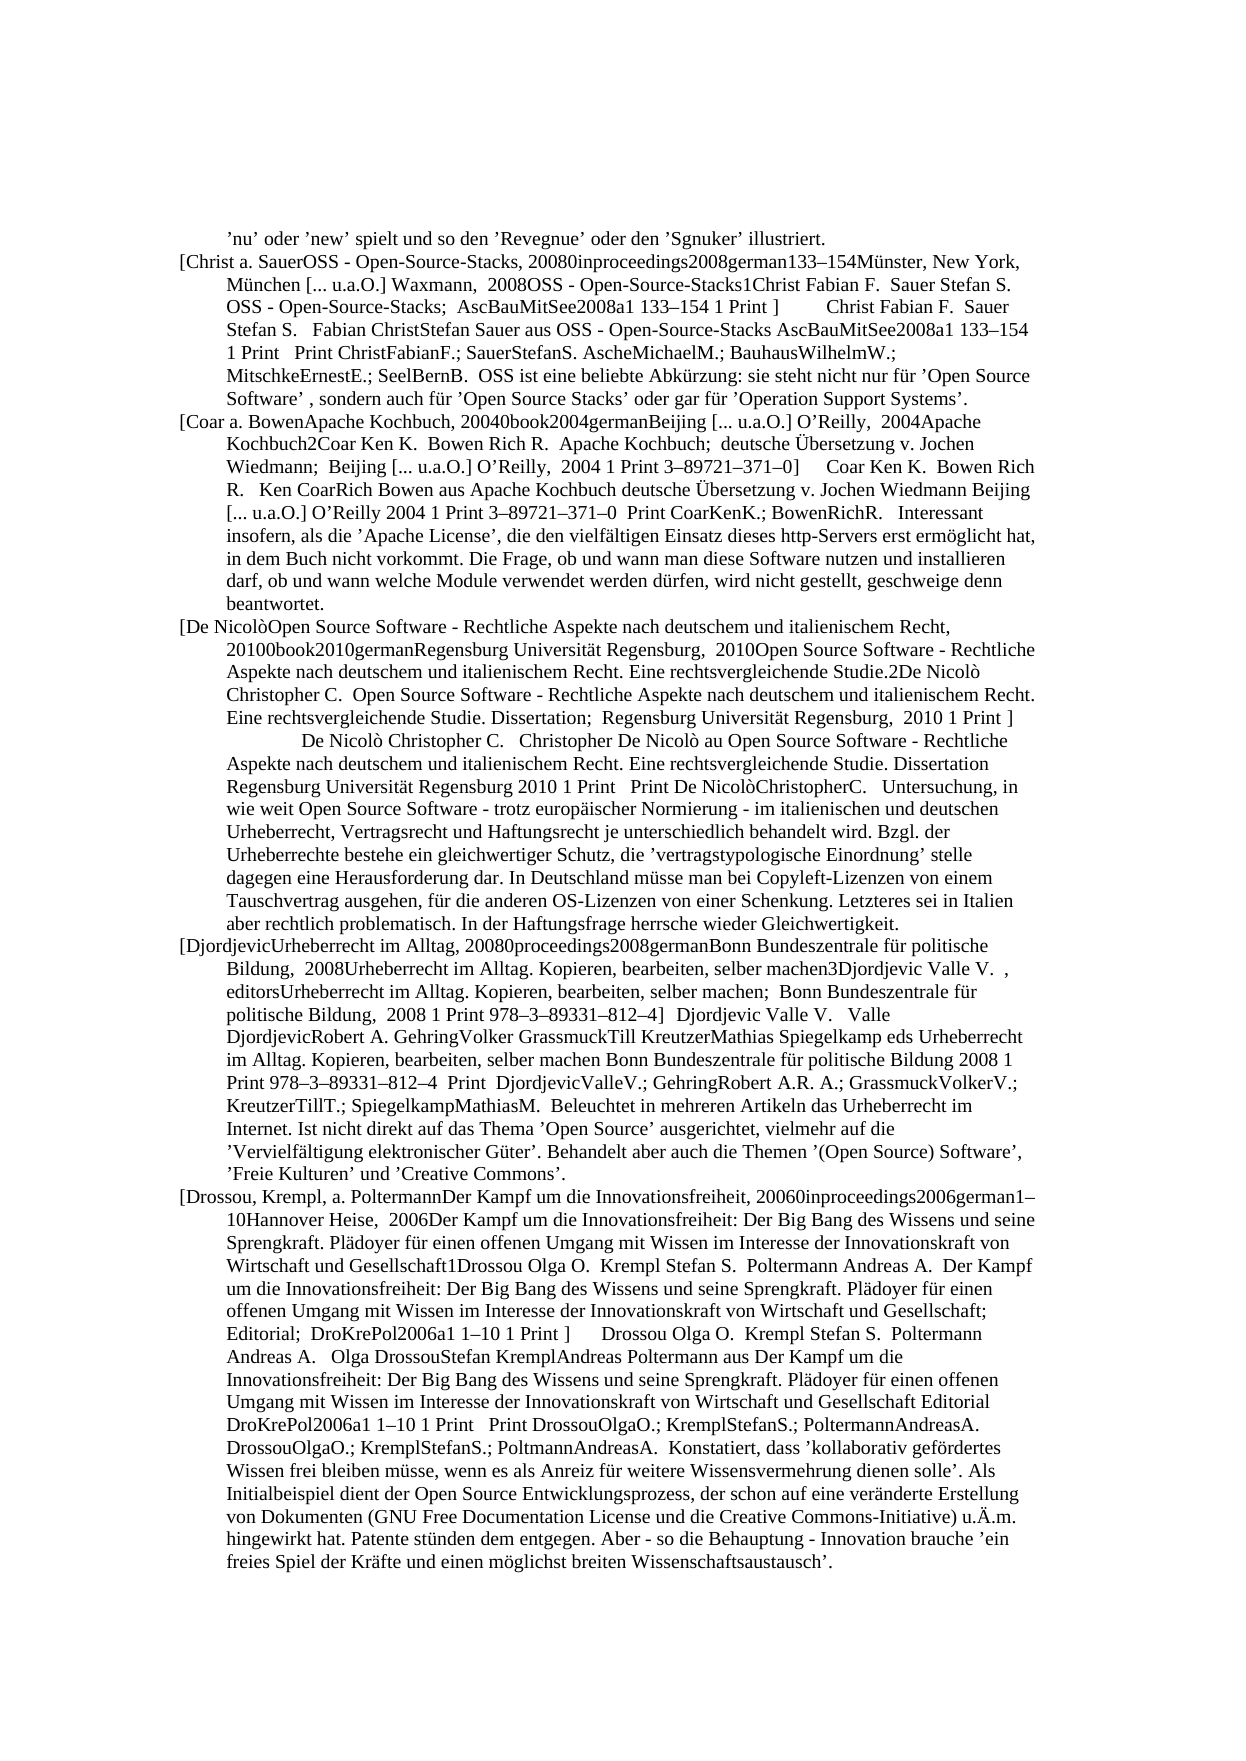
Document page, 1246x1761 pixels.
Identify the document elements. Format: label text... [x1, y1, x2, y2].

text [Drossou, Krempl, a. PoltermannDer Kampf um die Innovationsfreiheit, 20060inproceedings2006german1–10Hannover Heise, 2006Der Kampf um die Innovationsfreiheit: Der Big Bang des Wissens und seine Sprengkraft. Plädoyer für einen offenen Umgang mit Wissen im Interesse der Innovationskraft von Wirtschaft und Gesellschaft1Drossou Olga O. Krempl Stefan S. Poltermann Andreas A. Der Kampf um die Innovationsfreiheit: Der Big Bang des Wissens und seine Sprengkraft. Plädoyer für einen offenen Umgang mit Wissen im Interesse der Innovationskraft von Wirtschaft und Gesellschaft; Editorial; DroKrePol2006a1 1–10 1 Print ] Drossou Olga O. Krempl Stefan S. Poltermann Andreas A. Olga DrossouStefan KremplAndreas Poltermann aus Der Kampf um die Innovationsfreiheit: Der Big Bang des Wissens und seine Sprengkraft. Plädoyer für einen offenen Umgang mit Wissen im Interesse der Innovationskraft von Wirtschaft und Gesellschaft Editorial DroKrePol2006a1 1–10 1 Print Print DrossouOlgaO.; KremplStefanS.; PoltermannAndreasA. DrossouOlgaO.; KremplStefanS.; PoltmannAndreasA. Konstatiert, dass ’kollaborativ gefördertes Wissen frei bleiben müsse, wenn es als Anreiz für weitere Wissensvermehrung dienen solle’. Als Initialbeispiel dient der Open Source Entwicklungsprozess, der schon auf eine veränderte Erstellung von Dokumenten (GNU Free Documentation License und die Creative Commons-Initiative) u.Ä.m. hingewirkt hat. Patente stünden dem entgegen. Aber - so die Behauptung - Innovation brauche ’ein freies Spiel der Kräfte und einen möglichst breiten Wissenschaftsaustausch’. [179, 1185, 1037, 1573]
text [DjordjevicUrheberrecht im Alltag, 20080proceedings2008germanBonn Bundeszentrale für politische Bildung, 2008Urheberrecht im Alltag. Kopieren, bearbeiten, selber machen3Djordjevic Valle V. , editorsUrheberrecht im Alltag. Kopieren, bearbeiten, selber machen; Bonn Bundeszentrale für politische Bildung, 2008 1 Print 978–3–89331–812–4] Djordjevic Valle V. Valle DjordjevicRobert A. GehringVolker GrassmuckTill KreutzerMathias Spiegelkamp eds Urheberrecht im Alltag. Kopieren, bearbeiten, selber machen Bonn Bundeszentrale für politische Bildung 2008 1 Print 978–3–89331–812–4 Print DjordjevicValleV.; GehringRobert A.R. A.; GrassmuckVolkerV.; KreutzerTillT.; SpiegelkampMathiasM. Beleuchtet in mehreren Artikeln das Urheberrecht im Internet. Ist nicht direkt auf das Thema ’Open Source’ ausgerichtet, vielmehr auf die ’Vervielfältigung elektronischer Güter’. Behandelt aber auch die Themen ’(Open Source) Software’, ’Freie Kulturen’ und ’Creative Commons’. [179, 934, 1037, 1185]
text [De NicolòOpen Source Software - Rechtliche Aspekte nach deutschem und italienischem Recht, 20100book2010germanRegensburg Universität Regensburg, 2010Open Source Software - Rechtliche Aspekte nach deutschem und italienischem Recht. Eine rechtsvergleichende Studie.2De Nicolò Christopher C. Open Source Software - Rechtliche Aspekte nach deutschem und italienischem Recht. Eine rechtsvergleichende Studie. Dissertation; Regensburg Universität Regensburg, 2010 1 Print ] De Nicolò Christopher C. Christopher De Nicolò au Open Source Software - Rechtliche Aspekte nach deutschem und italienischem Recht. Eine rechtsvergleichende Studie. Dissertation Regensburg Universität Regensburg 2010 1 Print Print De NicolòChristopherC. Untersuchung, in wie weit Open Source Software - trotz europäischer Normierung - im italienischen und deutschen Urheberrecht, Vertragsrecht und Haftungsrecht je unterschiedlich behandelt wird. Bzgl. der Urheberrechte bestehe ein gleichwertiger Schutz, die ’vertragstypologische Einordnung’ stelle dagegen eine Herausforderung dar. In Deutschland müsse man bei Copyleft-Lizenzen von einem Tauschvertrag ausgehen, für die anderen OS-Lizenzen von einer Schenkung. Letzteres sei in Italien aber rechtlich problematisch. In der Haftungsfrage herrsche wieder Gleichwertigkeit. [179, 615, 1037, 934]
text [Coar a. BowenApache Kochbuch, 20040book2004germanBeijing [... u.a.O.] O’Reilly, 2004Apache Kochbuch2Coar Ken K. Bowen Rich R. Apache Kochbuch; deutsche Übersetzung v. Jochen Wiedmann; Beijing [... u.a.O.] O’Reilly, 2004 1 Print 3–89721–371–0] Coar Ken K. Bowen Rich R. Ken CoarRich Bowen aus Apache Kochbuch deutsche Übersetzung v. Jochen Wiedmann Beijing [... u.a.O.] O’Reilly 2004 1 Print 3–89721–371–0 Print CoarKenK.; BowenRichR. Interessant insofern, als die ’Apache License’, die den vielfältigen Einsatz dieses http-Servers erst ermöglicht hat, in dem Buch nicht vorkommt. Die Frage, ob und wann man diese Software nutzen und installieren darf, ob und wann welche Module verwendet werden dürfen, wird nicht gestellt, geschweige denn beantwortet. [179, 409, 1037, 615]
text ’nu’ oder ’new’ spielt und so den ’Revegnue’ oder den ’Sgnuker’ illustriert. [179, 227, 1037, 250]
text [Christ a. SauerOSS - Open-Source-Stacks, 20080inproceedings2008german133–154Münster, New York, München [... u.a.O.] Waxmann, 2008OSS - Open-Source-Stacks1Christ Fabian F. Sauer Stefan S. OSS - Open-Source-Stacks; AscBauMitSee2008a1 133–154 1 Print ] Christ Fabian F. Sauer Stefan S. Fabian ChristStefan Sauer aus OSS - Open-Source-Stacks AscBauMitSee2008a1 133–154 1 Print Print ChristFabianF.; SauerStefanS. AscheMichaelM.; BauhausWilhelmW.; MitschkeErnestE.; SeelBernB. OSS ist eine beliebte Abkürzung: sie steht nicht nur für ’Open Source Software’ , sondern auch für ’Open Source Stacks’ oder gar für ’Operation Support Systems’. [179, 250, 1037, 409]
